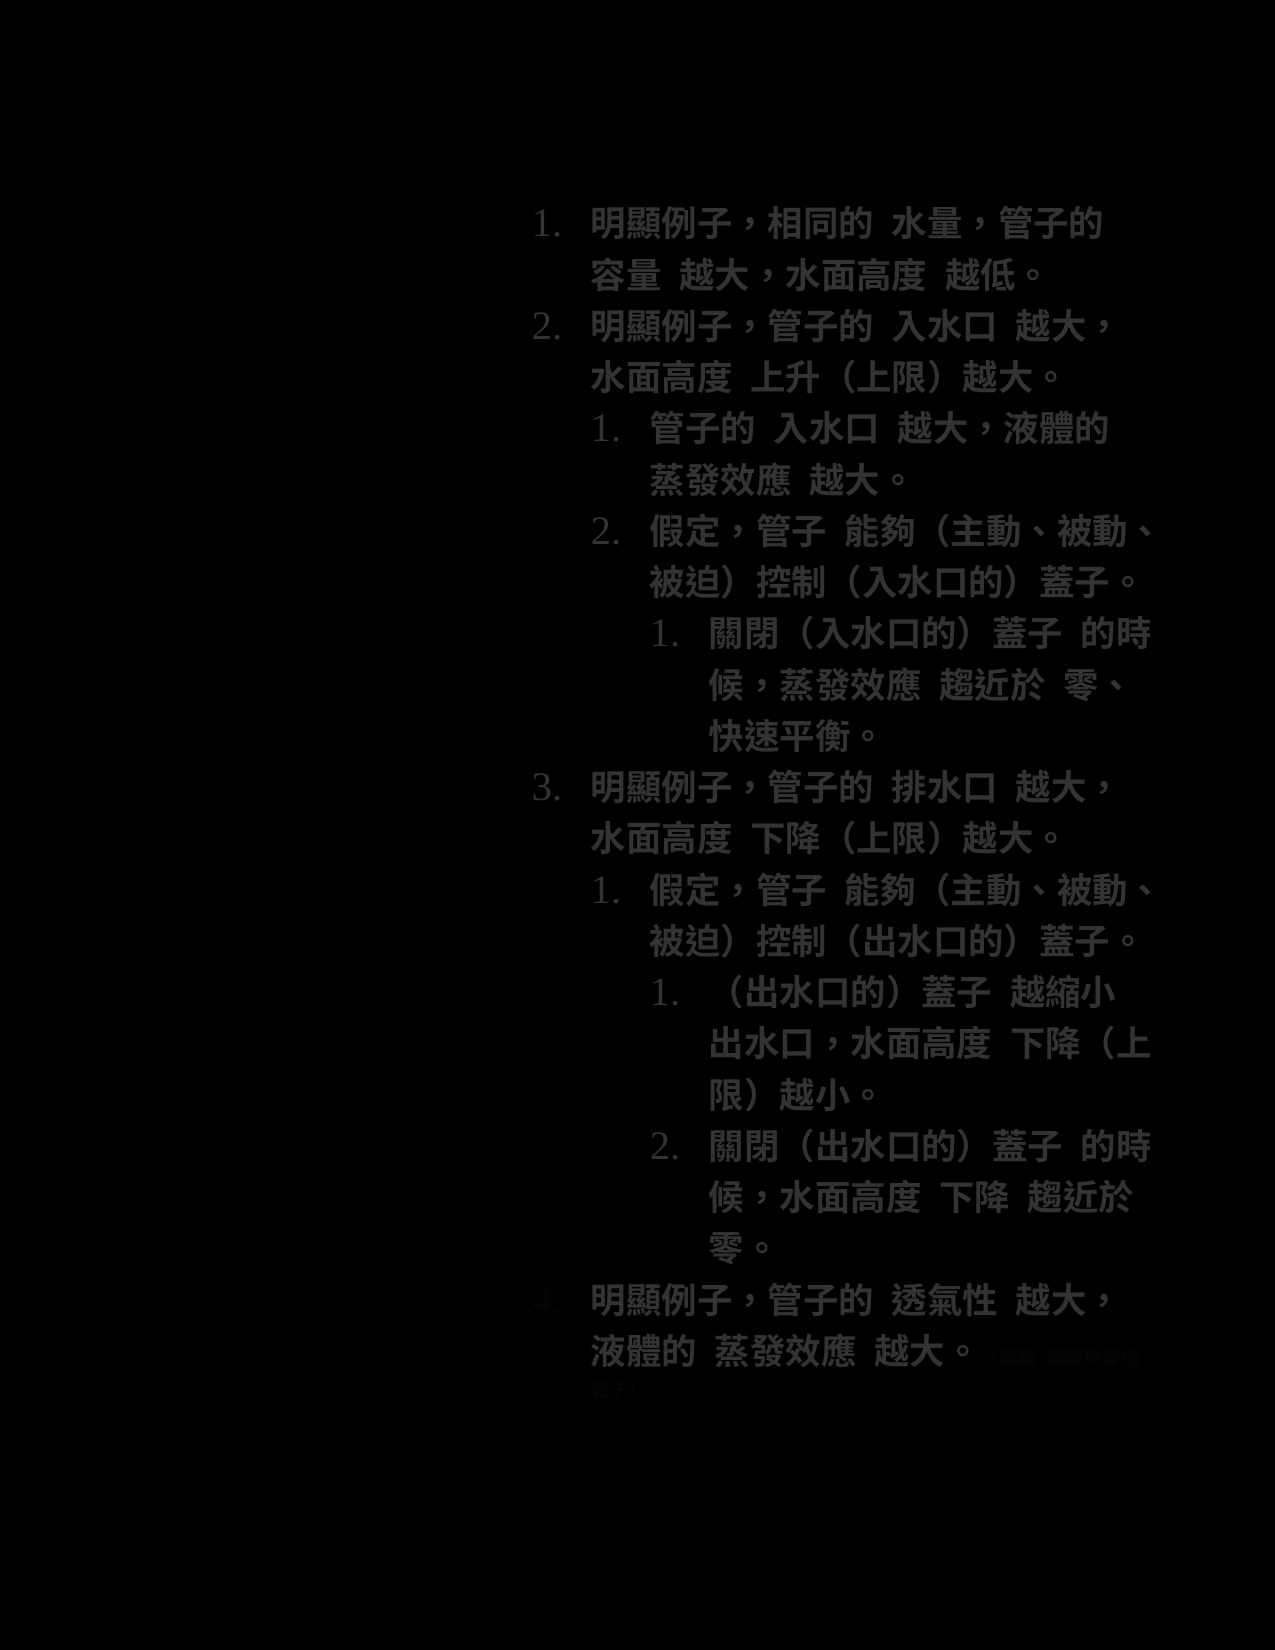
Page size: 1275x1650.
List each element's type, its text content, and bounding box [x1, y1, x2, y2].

list 明顯例子，管子的 入水口 越大，水面高度 上升（上限）越大。 [532, 298, 1157, 401]
list 關閉（出水口的）蓋子 的時候，水面高度 下降 趨近於 零。 [649, 1118, 1157, 1272]
list 管子的 入水口 越大，液體的 蒸發效應 越大。 [591, 401, 1157, 503]
list 明顯例子，管子的 透氣性 越大，液體的 蒸發效應 越大。（氣體 越能夠穿透 管子） [532, 1272, 1157, 1402]
list 假定，管子 能夠（主動、被動、被迫）控制（入水口的）蓋子。 [591, 503, 1157, 606]
list 假定，管子 能夠（主動、被動、被迫）控制（出水口的）蓋子。 [591, 862, 1157, 964]
list 關閉（入水口的）蓋子 的時候，蒸發效應 趨近於 零、快速平衡。 [649, 606, 1157, 759]
list 明顯例子，相同的 水量，管子的 容量 越大，水面高度 越低。 [532, 196, 1157, 298]
list （出水口的）蓋子 越縮小 出水口，水面高度 下降（上限）越小。 [649, 964, 1157, 1118]
list 明顯例子，管子的 排水口 越大，水面高度 下降（上限）越大。 [532, 759, 1157, 862]
